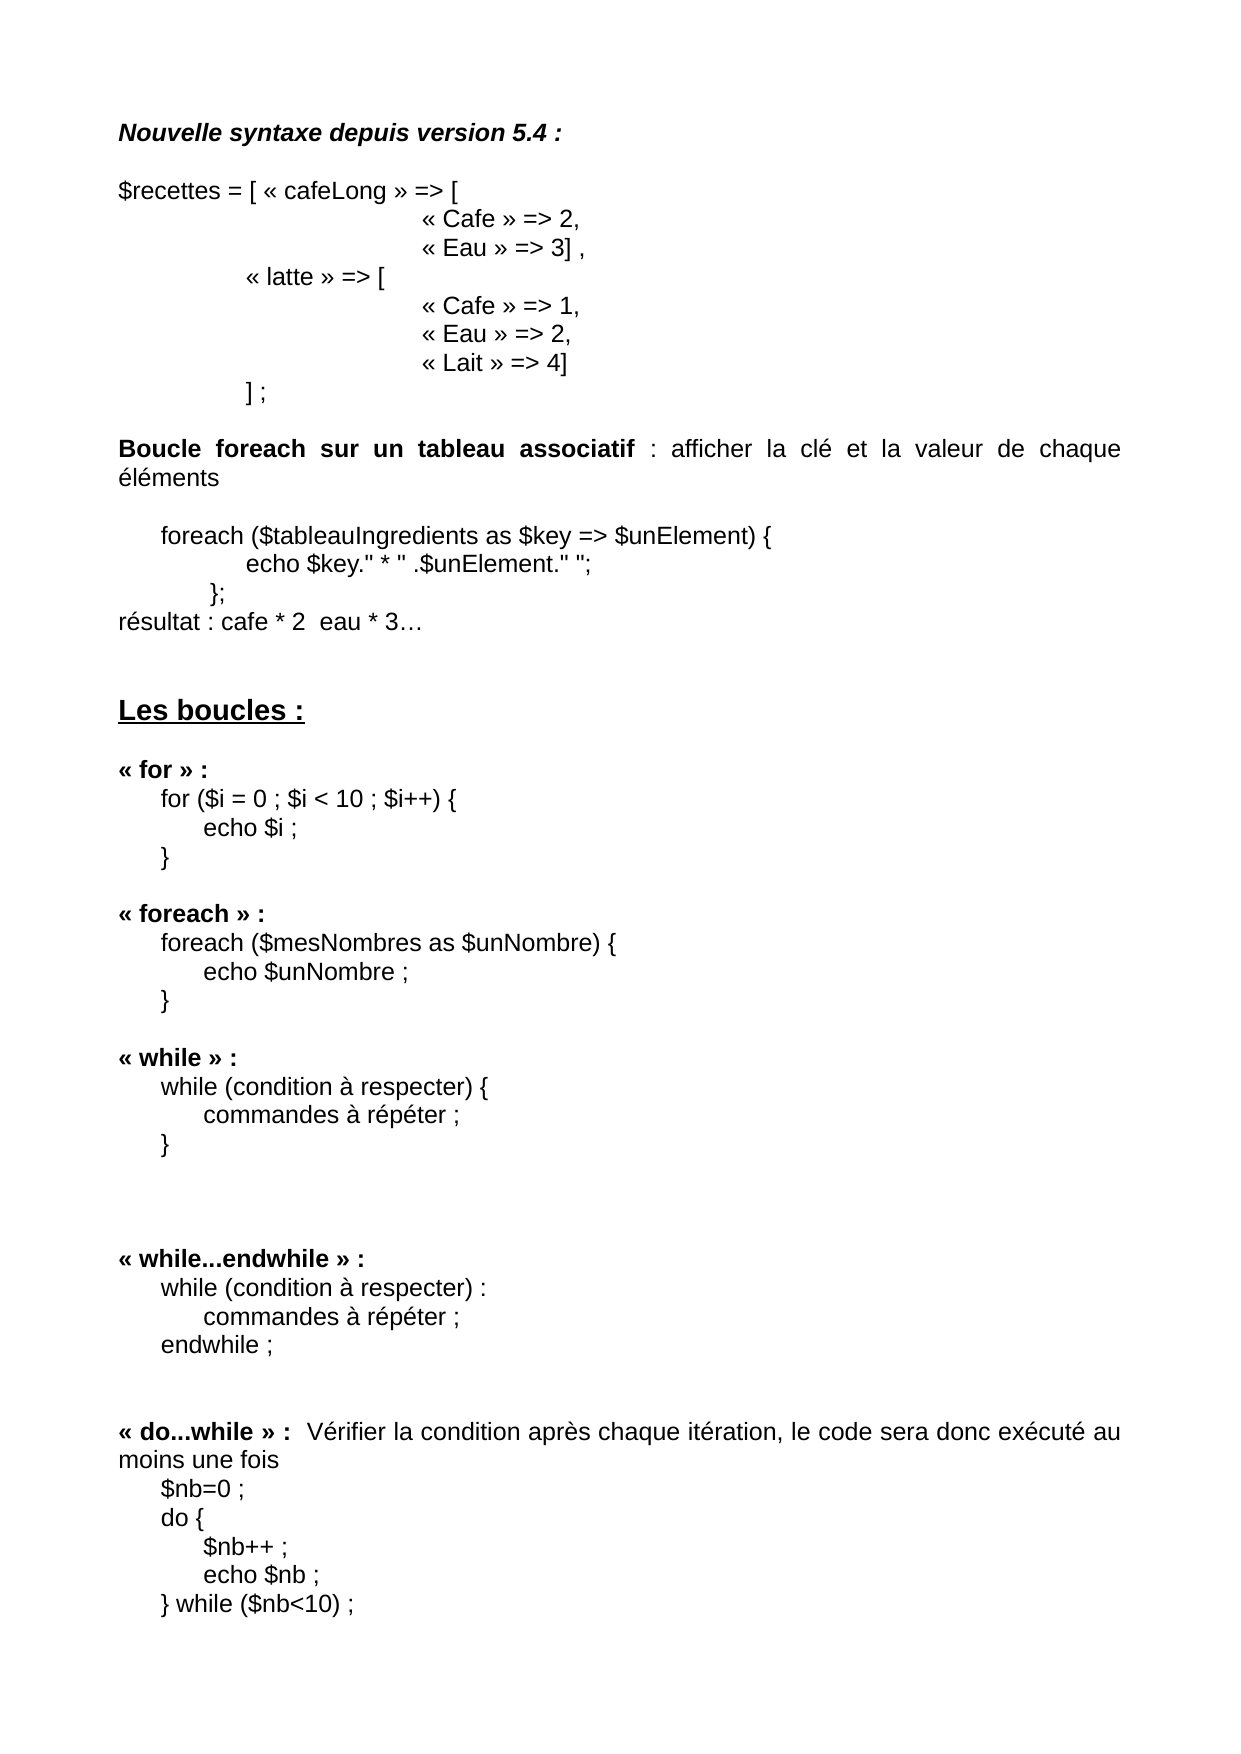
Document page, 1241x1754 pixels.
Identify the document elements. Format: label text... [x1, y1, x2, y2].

text endwhile ; [118, 1330, 1122, 1359]
text Boucle foreach sur un tableau associatif : afficher la clé et la valeur de chaque éléments [118, 434, 1122, 492]
text echo $i ; [118, 813, 1122, 842]
text Les boucles : [118, 693, 1122, 727]
text } [118, 1129, 1122, 1158]
text while (condition à respecter) : [118, 1273, 1122, 1302]
text résultat : cafe * 2 eau * 3… [118, 607, 1122, 636]
text do { [118, 1503, 1122, 1532]
text } while ($nb<10) ; [118, 1589, 1122, 1618]
text « do...while » : Vérifier la condition après chaque itération, le code sera donc exécuté au moins une fois [118, 1417, 1122, 1474]
text ] ; [118, 377, 1122, 406]
text commandes à répéter ; [118, 1302, 1122, 1330]
text echo $unNombre ; [118, 957, 1122, 985]
text « Eau » => 3] , [118, 233, 1122, 262]
text $nb++ ; [118, 1532, 1122, 1560]
text } [118, 842, 1122, 870]
text for ($i = 0 ; $i < 10 ; $i++) { [118, 784, 1122, 813]
text « for » : [118, 755, 1122, 784]
text } [118, 985, 1122, 1014]
text Nouvelle syntaxe depuis version 5.4 : [118, 118, 1122, 147]
text echo $nb ; [118, 1560, 1122, 1589]
text « latte » => [ [118, 262, 1122, 291]
text $nb=0 ; [118, 1474, 1122, 1503]
text foreach ($mesNombres as $unNombre) { [118, 928, 1122, 957]
text while (condition à respecter) { [118, 1072, 1122, 1100]
text echo $key." * " .$unElement." "; [118, 549, 1122, 578]
text « Eau » => 2, [118, 319, 1122, 348]
text « Lait » => 4] [118, 348, 1122, 377]
text « Cafe » => 1, [118, 291, 1122, 319]
text « while » : [118, 1043, 1122, 1072]
text commandes à répéter ; [118, 1100, 1122, 1129]
text }; [118, 578, 1122, 607]
text « Cafe » => 2, [118, 204, 1122, 233]
text « foreach » : [118, 899, 1122, 928]
text $recettes = [ « cafeLong » => [ [118, 176, 1122, 204]
text foreach ($tableauIngredients as $key => $unElement) { [118, 521, 1122, 549]
text « while...endwhile » : [118, 1244, 1122, 1273]
